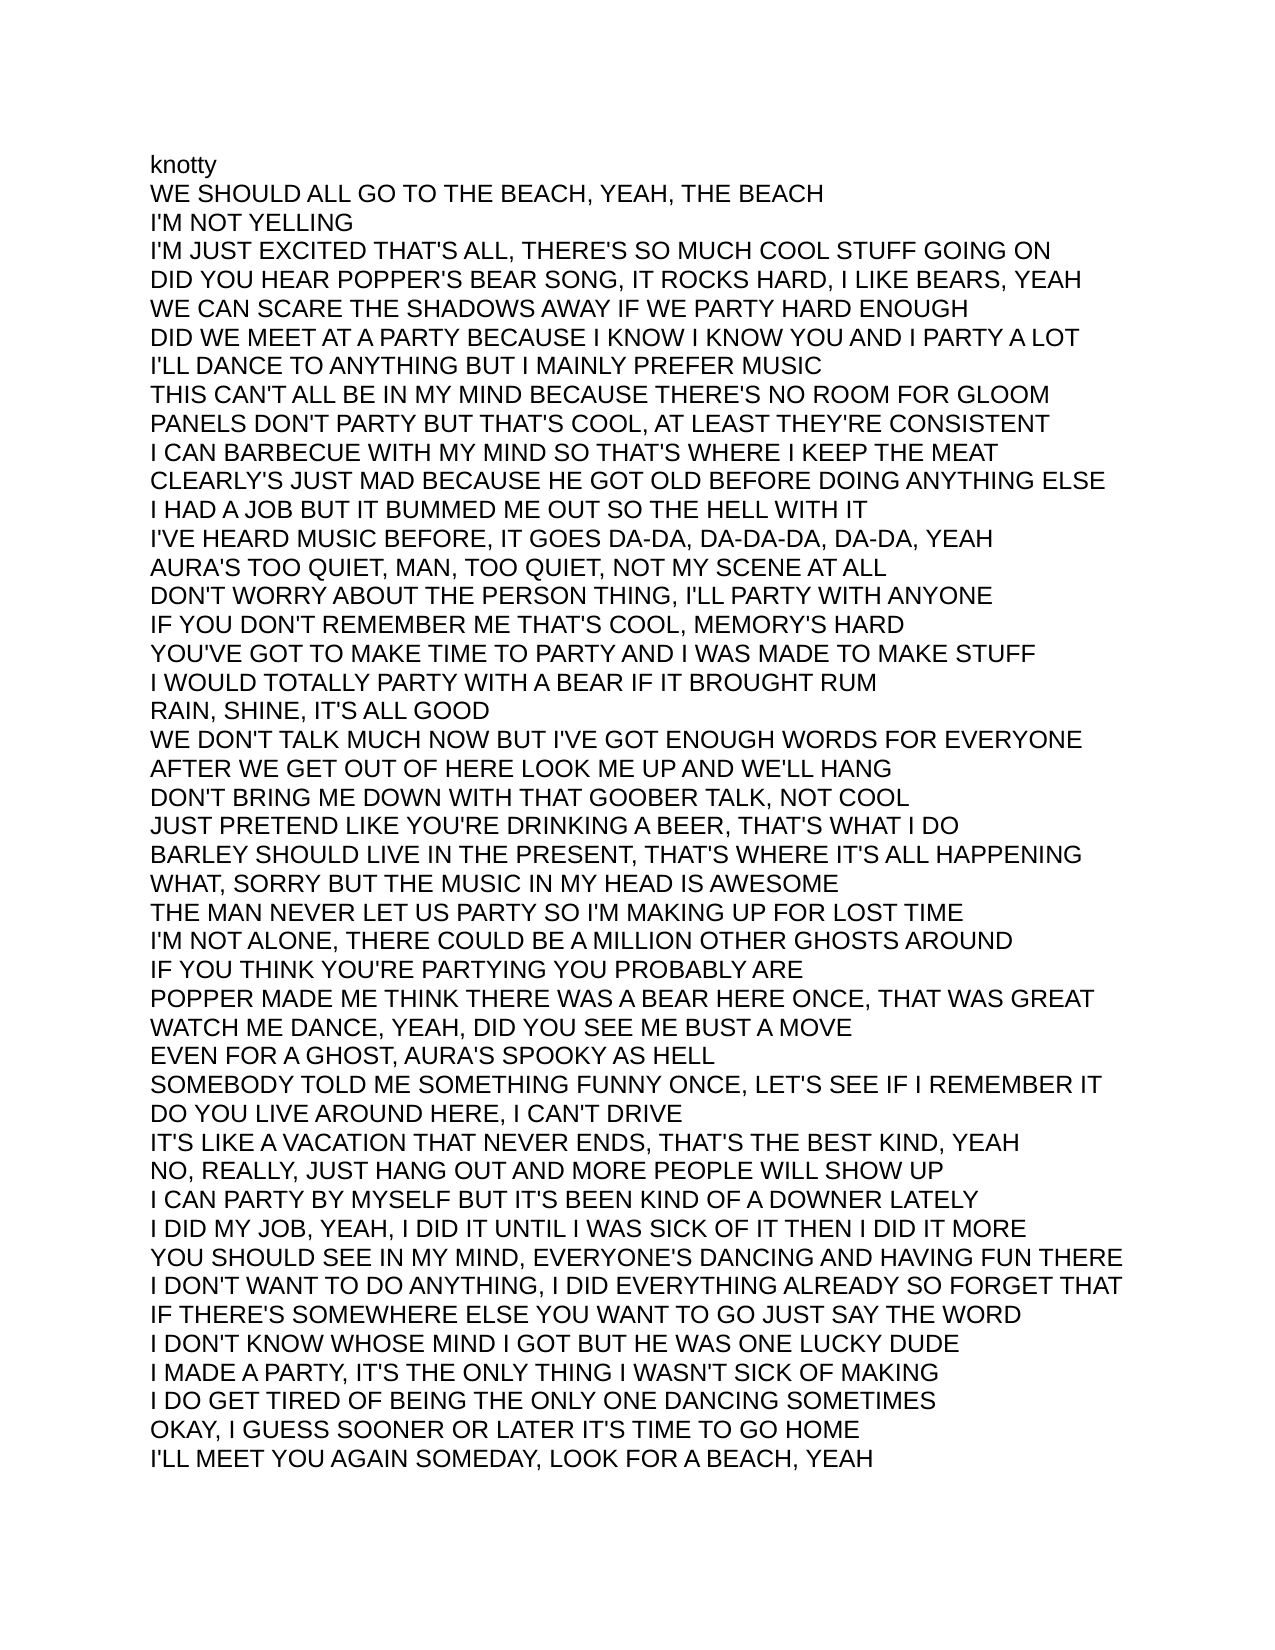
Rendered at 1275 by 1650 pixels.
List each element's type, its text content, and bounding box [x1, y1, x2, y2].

text I'M NOT ALONE, THERE COULD BE A MILLION OTHER GHOSTS AROUND [150, 926, 1125, 955]
text PANELS DON'T PARTY BUT THAT'S COOL, AT LEAST THEY'RE CONSISTENT [150, 409, 1125, 437]
text I DID MY JOB, YEAH, I DID IT UNTIL I WAS SICK OF IT THEN I DID IT MORE [150, 1214, 1125, 1242]
text THE MAN NEVER LET US PARTY SO I'M MAKING UP FOR LOST TIME [150, 897, 1125, 926]
text I CAN PARTY BY MYSELF BUT IT'S BEEN KIND OF A DOWNER LATELY [150, 1185, 1125, 1214]
text SOMEBODY TOLD ME SOMETHING FUNNY ONCE, LET'S SEE IF I REMEMBER IT [150, 1070, 1125, 1099]
text WE DON'T TALK MUCH NOW BUT I'VE GOT ENOUGH WORDS FOR EVERYONE [150, 725, 1125, 754]
text WE CAN SCARE THE SHADOWS AWAY IF WE PARTY HARD ENOUGH [150, 294, 1125, 322]
text AURA'S TOO QUIET, MAN, TOO QUIET, NOT MY SCENE AT ALL [150, 552, 1125, 581]
text I'M NOT YELLING [150, 207, 1125, 236]
text I'VE HEARD MUSIC BEFORE, IT GOES DA-DA, DA-DA-DA, DA-DA, YEAH [150, 524, 1125, 552]
text EVEN FOR A GHOST, AURA'S SPOOKY AS HELL [150, 1041, 1125, 1070]
text I DO GET TIRED OF BEING THE ONLY ONE DANCING SOMETIMES [150, 1386, 1125, 1415]
text IF YOU THINK YOU'RE PARTYING YOU PROBABLY ARE [150, 955, 1125, 984]
text CLEARLY'S JUST MAD BECAUSE HE GOT OLD BEFORE DOING ANYTHING ELSE [150, 466, 1125, 495]
text WHAT, SORRY BUT THE MUSIC IN MY HEAD IS AWESOME [150, 869, 1125, 897]
text I HAD A JOB BUT IT BUMMED ME OUT SO THE HELL WITH IT [150, 495, 1125, 524]
text DID YOU HEAR POPPER'S BEAR SONG, IT ROCKS HARD, I LIKE BEARS, YEAH [150, 265, 1125, 294]
text I'M JUST EXCITED THAT'S ALL, THERE'S SO MUCH COOL STUFF GOING ON [150, 236, 1125, 265]
text YOU'VE GOT TO MAKE TIME TO PARTY AND I WAS MADE TO MAKE STUFF [150, 639, 1125, 667]
text knotty [150, 150, 1125, 179]
text OKAY, I GUESS SOONER OR LATER IT'S TIME TO GO HOME [150, 1415, 1125, 1444]
text WATCH ME DANCE, YEAH, DID YOU SEE ME BUST A MOVE [150, 1012, 1125, 1041]
text POPPER MADE ME THINK THERE WAS A BEAR HERE ONCE, THAT WAS GREAT [150, 984, 1125, 1012]
text DON'T BRING ME DOWN WITH THAT GOOBER TALK, NOT COOL [150, 782, 1125, 811]
text DO YOU LIVE AROUND HERE, I CAN'T DRIVE [150, 1099, 1125, 1127]
text WE SHOULD ALL GO TO THE BEACH, YEAH, THE BEACH [150, 179, 1125, 207]
text I DON'T KNOW WHOSE MIND I GOT BUT HE WAS ONE LUCKY DUDE [150, 1329, 1125, 1357]
text I CAN BARBECUE WITH MY MIND SO THAT'S WHERE I KEEP THE MEAT [150, 437, 1125, 466]
text DID WE MEET AT A PARTY BECAUSE I KNOW I KNOW YOU AND I PARTY A LOT [150, 322, 1125, 351]
text BARLEY SHOULD LIVE IN THE PRESENT, THAT'S WHERE IT'S ALL HAPPENING [150, 840, 1125, 869]
text YOU SHOULD SEE IN MY MIND, EVERYONE'S DANCING AND HAVING FUN THERE [150, 1242, 1125, 1271]
text JUST PRETEND LIKE YOU'RE DRINKING A BEER, THAT'S WHAT I DO [150, 811, 1125, 840]
text I WOULD TOTALLY PARTY WITH A BEAR IF IT BROUGHT RUM [150, 667, 1125, 696]
text NO, REALLY, JUST HANG OUT AND MORE PEOPLE WILL SHOW UP [150, 1156, 1125, 1185]
text THIS CAN'T ALL BE IN MY MIND BECAUSE THERE'S NO ROOM FOR GLOOM [150, 380, 1125, 409]
text RAIN, SHINE, IT'S ALL GOOD [150, 696, 1125, 725]
text IF THERE'S SOMEWHERE ELSE YOU WANT TO GO JUST SAY THE WORD [150, 1300, 1125, 1329]
text I DON'T WANT TO DO ANYTHING, I DID EVERYTHING ALREADY SO FORGET THAT [150, 1271, 1125, 1300]
text IT'S LIKE A VACATION THAT NEVER ENDS, THAT'S THE BEST KIND, YEAH [150, 1127, 1125, 1156]
text DON'T WORRY ABOUT THE PERSON THING, I'LL PARTY WITH ANYONE [150, 581, 1125, 610]
text AFTER WE GET OUT OF HERE LOOK ME UP AND WE'LL HANG [150, 754, 1125, 782]
text I'LL DANCE TO ANYTHING BUT I MAINLY PREFER MUSIC [150, 351, 1125, 380]
text IF YOU DON'T REMEMBER ME THAT'S COOL, MEMORY'S HARD [150, 610, 1125, 639]
text I MADE A PARTY, IT'S THE ONLY THING I WASN'T SICK OF MAKING [150, 1357, 1125, 1386]
text I'LL MEET YOU AGAIN SOMEDAY, LOOK FOR A BEACH, YEAH [150, 1444, 1125, 1472]
